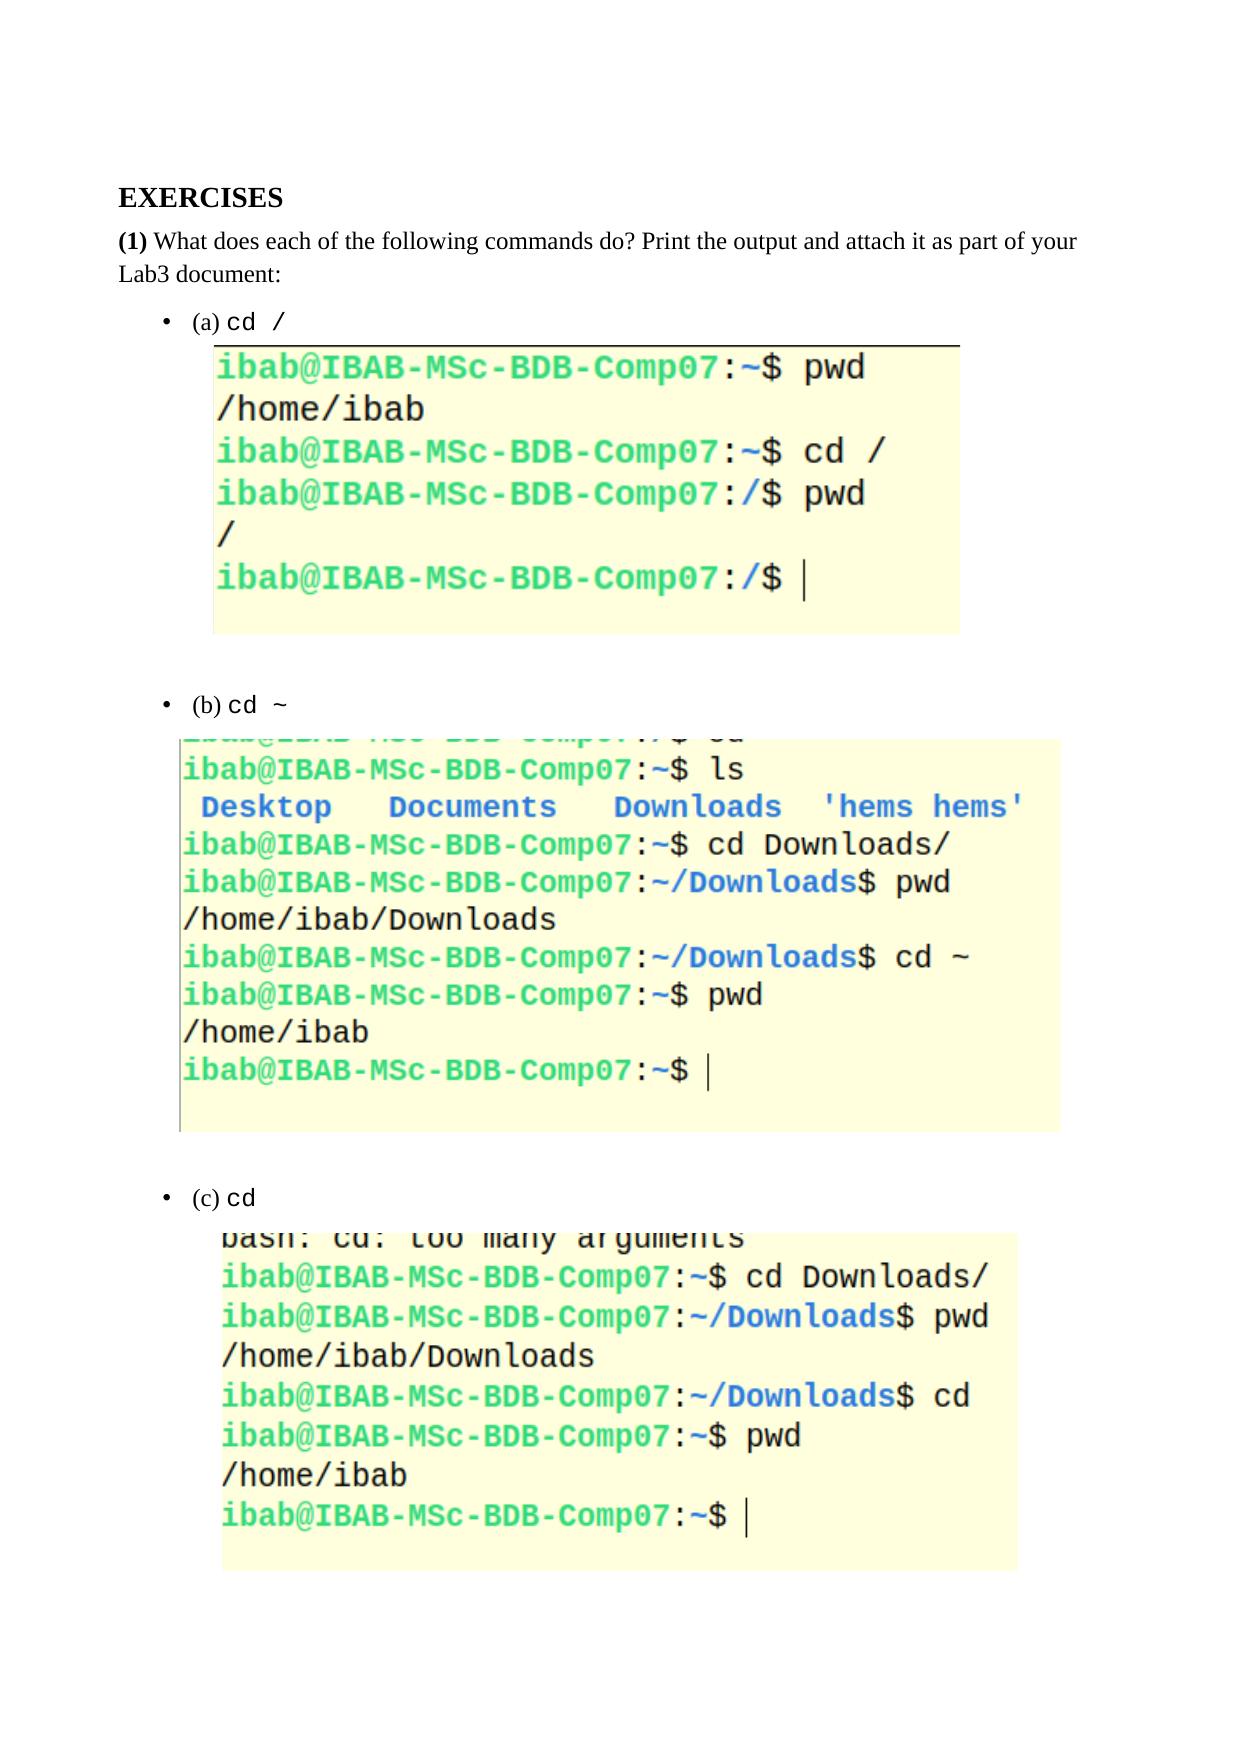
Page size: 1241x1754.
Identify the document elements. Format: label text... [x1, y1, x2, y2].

list (c) cd [162, 1183, 1122, 1214]
picture [179, 739, 1061, 1132]
subtitle EXERCISES [118, 180, 1122, 214]
picture [213, 345, 961, 635]
list (b) cd ~ [162, 690, 1122, 721]
list (a) cd / [162, 307, 1122, 338]
picture [222, 1233, 1018, 1571]
text (1) What does each of the following commands do? Print the output and attach it as part of your Lab3 document: [118, 226, 1122, 288]
